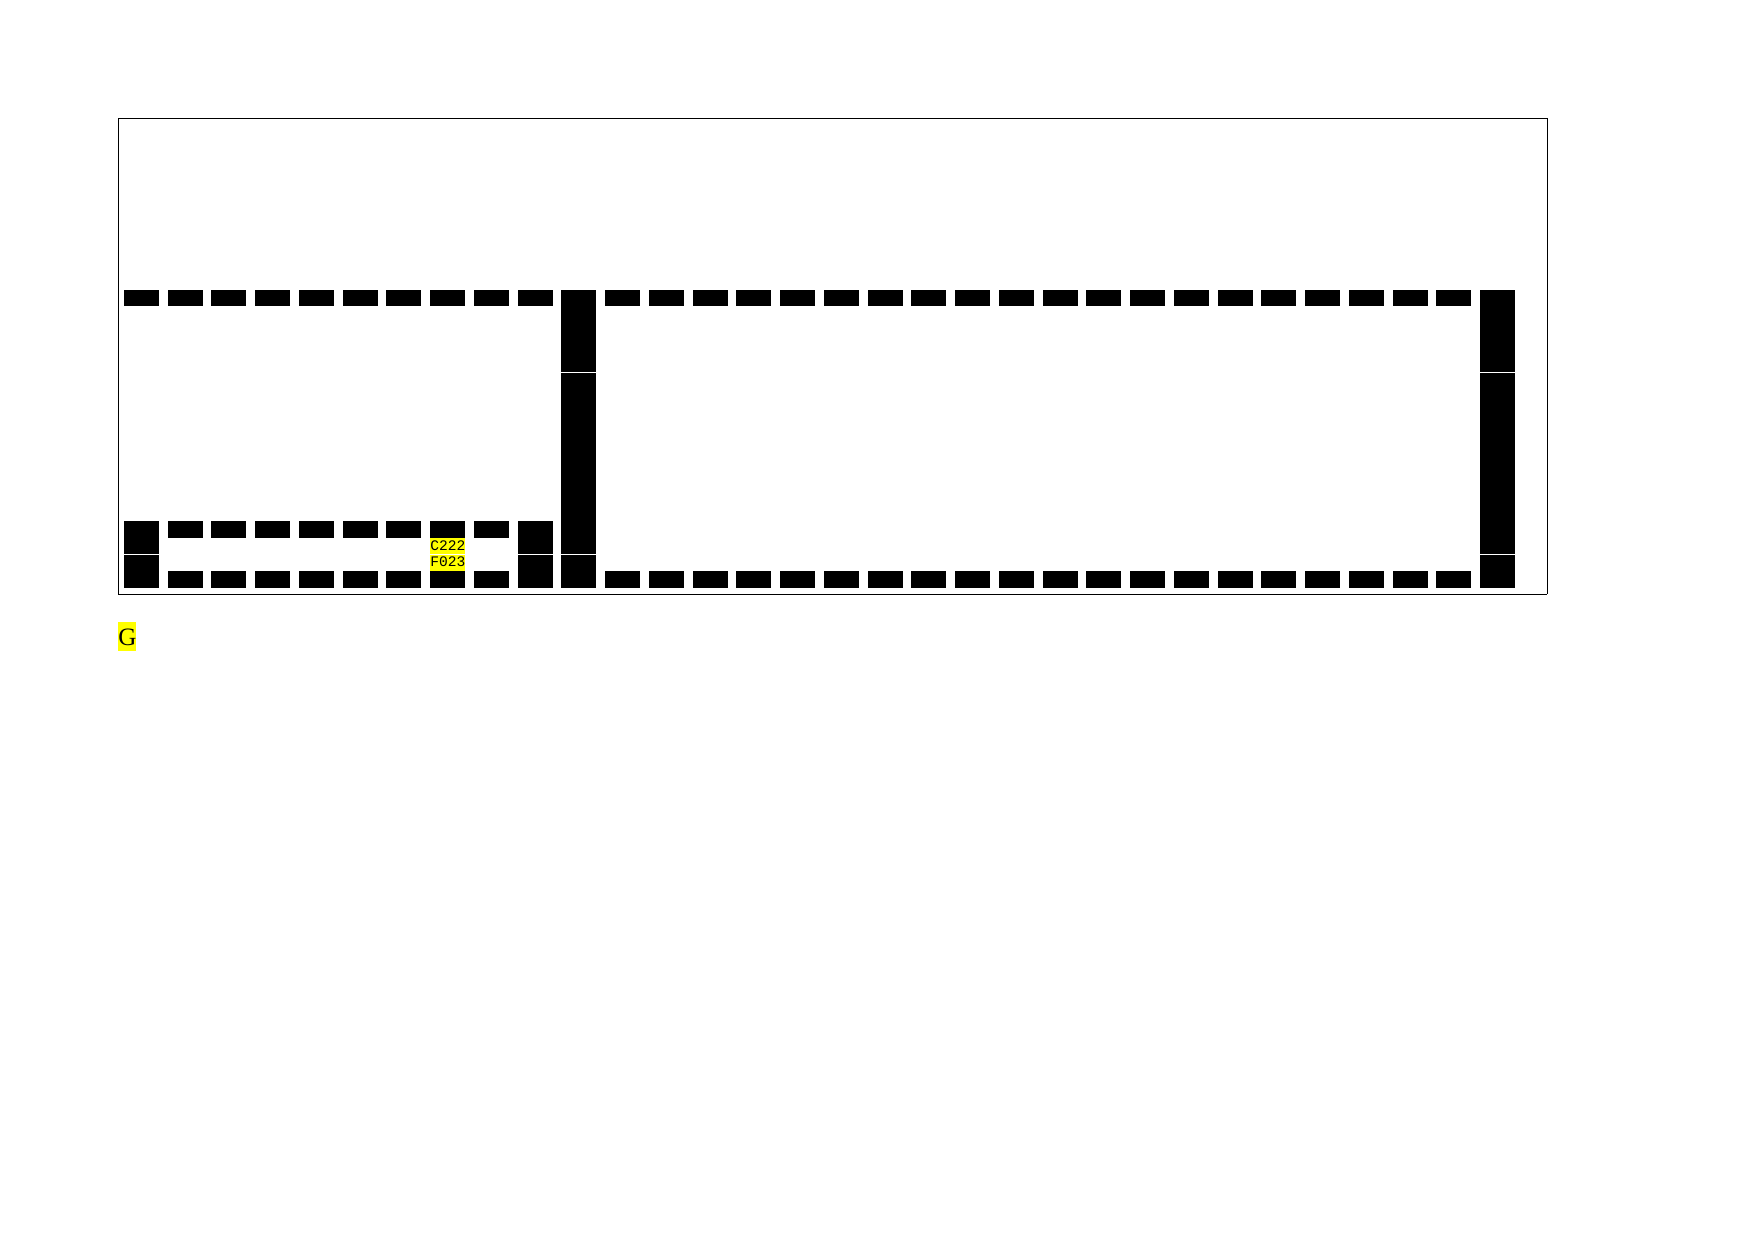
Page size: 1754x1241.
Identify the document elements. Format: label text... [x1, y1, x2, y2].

table_header DF01 DF01 DF01 DF01 DF01 DF01 DF01 DF01 DF01 DF01 DF01 DF01 DF01 DF01 DF01 DF01 DF01 DF01 DF01 DF01 DF01 DF01 DF01 DF01 DF01 DF01 DF01 DF01 DF01 DF01 DF01 DF01 DF01 DF01 DF01 DF01 DF01 DF01 DF01 DF01 DF01 DF01 DF01 DF01 DF01 DF01 DF01 DF01 DF01 DF01 DF01 DF01 DF01 DF01 DF01 DF01 DF01 DF01 DF01 DF01 DF01 DF01 DF01 DF01 DF01 DF01 DF01 DF01 DF01 DF01 DF01 DF01 DF01 DF01 DF01 DF01 DF01 DF01 DF01 DF01 DF01 DF01 DF01 DF01 DF01 DF01 DF01 DF01 DF01 DF01 DF01 DF01 DF01 DF01 DF01 DF01 DF01 DF01 DF01 DF01 DF01 DF01 DF01 DF01 DF01 DF01 DF01 DF01 DF01 DF01 DF01 DF01 DF01 DF01 DF01 DF01 DF01 DF01 DF01 DF01 DF01 DF01 DF01 DF01 DF01 DF01 DF01 DF01 DF01 DF01 DF01 DF01 DF01 DF01 DF01 DF01 DF01 DF01 DF01 DF01 DF01 DF01 DF01 DF01 DF01 DF01 DF01 DF01 DF01 DF01 DF01 DF01 DF01 DF01 DF01 DF01 DF01 DF01 DF01 DF01 DF01 DF01 DF01 DF01 DF01 DF01 DF01 DF01 DF01 DF01 DF01 DF01 DF01 DF01 DF01 DF01 DF01 DF01 DF01 DF01 DF01 DF01 DF01 DF01 DF01 DF01 DF01 DF01 DF01 DF01 DF01 DF01 DF01 DF01 DF01 DF01 DF01 DF01 DF01 DF01 DF01 DF01 DF01 DF01 DF01 DF01 DF01 DF01 DF01 DF01 DF01 DF01 DF01 DF01 DF01 DF01 DF01 DF01 DF01 DF01 DF01 DF01 DF01 DF01 DF01 DF01 DF01 DF01 DF01 DF01 DF01 DF01 DF01 DF01 DF01 DF01 DF01 DF01 DF01 DF01 DF01 DF01 DF01 DF01 DF01 DF01 DF01 DF01 DF01 DF01 DF01 DF01 DF01 DF01 DF01 DF01 DF01 DF01 DF01 DF01 DF01 DF01 DF01 DF01 DF01 DF01 DF01 DF01 DF01 DF01 DF01 DF01 DF01 DF01 DF01 DF01 DF01 DF01 DF01 DF01 DF01 DF01 DF01 DF01 DF01 DF01 DF01 DF01 DF01 DF01 DF01 DF01 DF01 DF01 DF01 DF01 DF01 DF01 DF01 DF01 DF01 DF01 DF01 DF01 DF01 DF01 DF01 DF01 DF01 DF01 DF01 DF01 DF01 DF01 DF01 DF01 DF01 DF01 DF01 DF01 00A7 00A7 00A7 00A7 00A7 00A7 00A7 00A7 00A7 00A7 01E7 00A7 00A7 00A7 00A7 00A7 00A7 00A7 00A7 00A7 00A7 00A7 00A7 00A7 00A7 00A7 00A7 00A7 00A7 00A7 00A7 01A7 DF01 DF01 DF01 DF01 DF01 DF01 DF01 DF01 DF01 DF01 0267 DF01 DF01 DF01 DF01 DF01 DF01 DF01 DF01 DF01 DF01 DF01 DF01 DF01 DF01 DF01 DF01 DF01 DF01 DF01 DF01 0227 DF01 DF01 DF01 DF01 DF01 DF01 DF01 DF01 DF01 DF01 0267 DF01 DF01 DF01 DF01 DF01 DF01 DF01 DF01 DF01 DF01 DF01 DF01 DF01 DF01 DF01 DF01 DF01 DF01 DF01 DF01 0227 DF01 DF01 DF01 DF01 DF01 DF01 DF01 DF01 DF01 DF01 0267 DF01 DF01 DF01 DF01 DF01 DF01 DF01 DF01 DF01 DF01 DF01 DF01 DF01 DF01 DF01 DF01 DF01 DF01 DF01 DF01 0227 DF01 DF01 DF01 DF01 DF01 DF01 DF01 DF01 DF01 DF01 0267 DF01 DF01 DF01 DF01 DF01 DF01 DF01 DF01 DF01 DF01 DF01 DF01 DF01 DF01 DF01 DF01 DF01 DF01 DF01 DF01 0227 DF01 DF01 DF01 DF01 DF01 DF01 DF01 DF01 DF01 DF01 0267 DF01 DF01 DF01 DF01 DF01 DF01 DF01 DF01 DF01 DF01 DF01 DF01 DF01 DF01 DF01 DF01 DF01 DF01 DF01 DF01 0227 DF01 DF01 DF01 DF01 DF01 DF01 DF01 DF01 DF01 DF01 0267 DF01 DF01 DF01 DF01 DF01 DF01 DF01 DF01 DF01 DF01 DF01 DF01 DF01 DF01 DF01 DF01 DF01 DF01 DF01 DF01 0227 DF01 DF01 DF01 DF01 DF01 DF01 DF01 DF01 DF01 DF01 0267 DF01 DF01 DF01 DF01 DF01 DF01 DF01 DF01 DF01 DF01 DF01 DF01 DF01 DF01 DF01 DF01 DF01 DF01 DF01 DF01 0227 DF01 DF01 DF01 DF01 DF01 DF01 DF01 DF01 DF01 DF01 0267 DF01 DF01 DF01 DF01 DF01 DF01 DF01 DF01 DF01 DF01 DF01 DF01 DF01 DF01 DF01 DF01 DF01 DF01 DF01 DF01 0227 DF01 DF01 DF01 DF01 DF01 DF01 DF01 DF01 DF01 DF01 0267 DF01 DF01 DF01 DF01 DF01 DF01 DF01 DF01 DF01 DF01 DF01 DF01 DF01 DF01 DF01 DF01 DF01 DF01 DF01 DF01 0227 DF01 DF01 DF01 DF01 DF01 DF01 DF01 DF01 DF01 DF01 0267 DF01 DF01 DF01 DF01 DF01 DF01 DF01 DF01 DF01 DF01 DF01 DF01 DF01 DF01 DF01 DF01 DF01 DF01 DF01 DF01 0227 DF01 DF01 DF01 DF01 DF01 DF01 DF01 DF01 DF01 DF01 0267 DF01 DF01 DF01 DF01 DF01 DF01 DF01 DF01 DF01 DF01 DF01 DF01 DF01 DF01 DF01 DF01 DF01 DF01 DF01 DF01 0227 DF01 DF01 DF01 DF01 DF01 DF01 DF01 DF01 DF01 DF01 0267 DF01 DF01 DF01 DF01 DF01 DF01 DF01 DF01 DF01 DF01 DF01 DF01 DF01 DF01 DF01 DF01 DF01 DF01 DF01 DF01 0227 DF01 DF01 DF01 DF01 DF01 DF01 DF01 DF01 DF01 DF01 0267 DF01 DF01 DF01 DF01 DF01 DF01 DF01 DF01 DF01 DF01 DF01 DF01 DF01 DF01 DF01 DF01 DF01 DF01 DF01 DF01 0227 01E7 00A7 00A7 00A7 00A7 00A7 00A7 00A7 00A7 01A7 0267 DF01 DF01 DF01 DF01 DF01 DF01 DF01 DF01 DF01 DF01 DF01 DF01 DF01 DF01 DF01 DF01 DF01 DF01 DF01 DF01 0227 0267 DF01 DF01 DF01 DF01 DF01 DF01 C222 DF01 0227 0267 DF01 DF01 DF01 DF01 DF01 DF01 DF01 DF01 DF01 DF01 DF01 DF01 DF01 DF01 DF01 DF01 DF01 DF01 DF01 DF01 0227 0267 DF01 DF01 DF01 DF01 DF01 DF01 F023 DF01 0227 0267 DF01 DF01 DF01 DF01 DF01 DF01 DF01 DF01 DF01 DF01 DF01 DF01 DF01 DF01 DF01 DF01 DF01 DF01 DF01 DF01 0227 0167 0027 0027 0027 0027 0027 0027 0027 0027 0127 0167 0027 0027 0027 0027 0027 0027 0027 0027 0027 0027 0027 0027 0027 0027 0027 0027 0027 0027 0027 0027 0127 [119, 119, 1547, 593]
text G [118, 622, 1636, 651]
